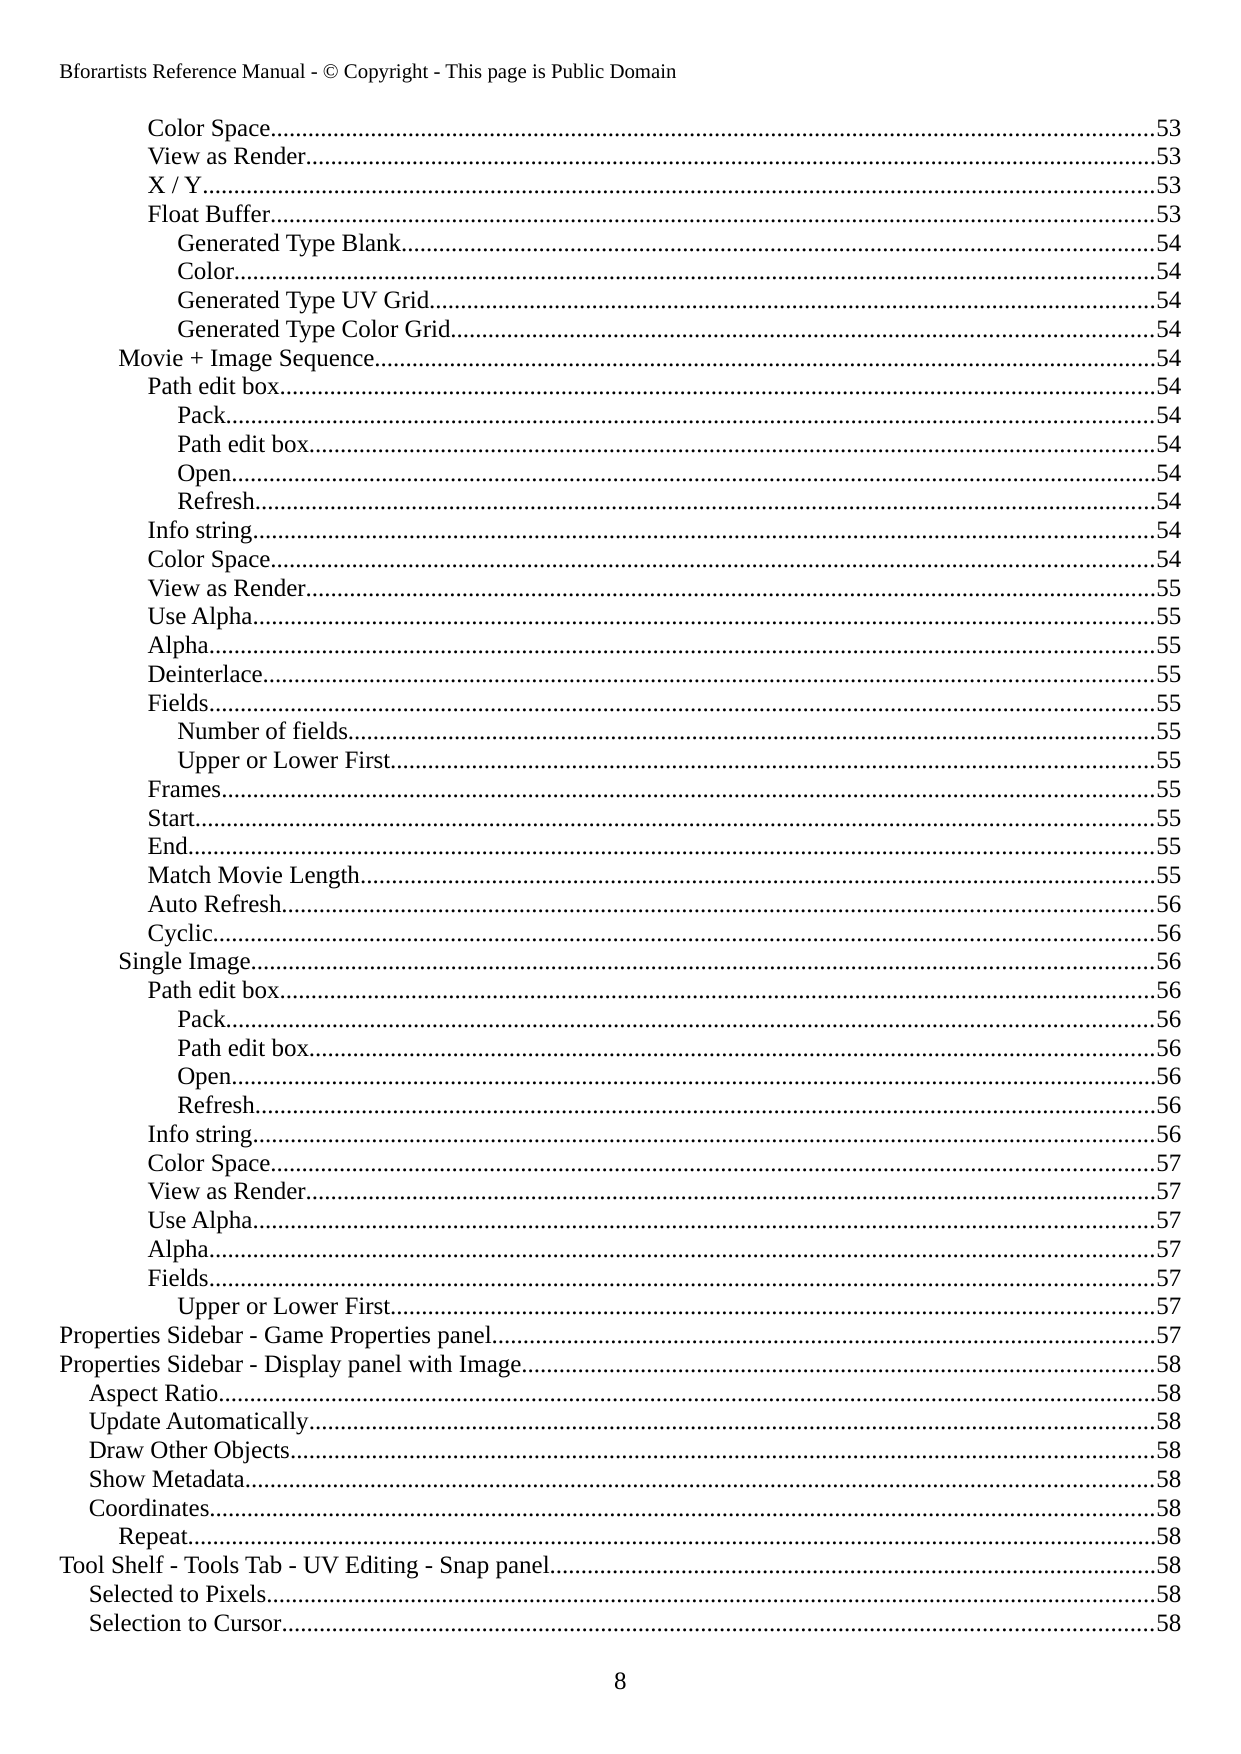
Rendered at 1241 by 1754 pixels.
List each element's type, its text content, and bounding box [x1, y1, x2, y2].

text Open 56 [177, 1061, 1181, 1090]
text Match Movie Length 55 [147, 860, 1181, 889]
text Show Metadata 58 [88, 1464, 1181, 1493]
text Coordinates 58 [88, 1493, 1181, 1521]
text Generated Type Color Grid 54 [177, 314, 1181, 343]
text Alpha 55 [147, 630, 1181, 659]
text Generated Type UV Grid 54 [177, 285, 1181, 314]
text Number of fields 55 [177, 716, 1181, 745]
text Color Space 53 [147, 113, 1181, 141]
text Upper or Lower First 55 [177, 745, 1181, 774]
text Use Alpha 57 [147, 1205, 1181, 1234]
text Refresh 56 [177, 1090, 1181, 1119]
text View as Render 55 [147, 573, 1181, 601]
text Generated Type Blank 54 [177, 228, 1181, 256]
text Frames 55 [147, 774, 1181, 803]
text Upper or Lower First 57 [177, 1291, 1181, 1320]
text Properties Sidebar - Display panel with Image 58 [59, 1349, 1181, 1378]
text Draw Other Objects 58 [88, 1435, 1181, 1464]
text Selection to Cursor 58 [88, 1608, 1181, 1636]
text Open 54 [177, 458, 1181, 486]
text Color Space 57 [147, 1148, 1181, 1176]
text Info string 54 [147, 515, 1181, 544]
text Color 54 [177, 256, 1181, 285]
text Properties Sidebar - Game Properties panel 57 [59, 1320, 1181, 1349]
text Path edit box 56 [177, 1033, 1181, 1061]
text Movie + Image Sequence 54 [118, 343, 1181, 371]
text Deinterlace 55 [147, 659, 1181, 688]
text View as Render 57 [147, 1176, 1181, 1205]
text Use Alpha 55 [147, 601, 1181, 630]
text X / Y 53 [147, 170, 1181, 199]
text Update Automatically 58 [88, 1406, 1181, 1435]
text Cyclic 56 [147, 918, 1181, 946]
text Single Image 56 [118, 946, 1181, 975]
text Pack 54 [177, 400, 1181, 429]
text Path edit box 54 [177, 429, 1181, 458]
text Start 55 [147, 803, 1181, 831]
text View as Render 53 [147, 141, 1181, 170]
text Fields 55 [147, 688, 1181, 716]
text Alpha 57 [147, 1234, 1181, 1263]
text Fields 57 [147, 1263, 1181, 1291]
text Pack 56 [177, 1004, 1181, 1033]
text Selected to Pixels 58 [88, 1579, 1181, 1608]
text Color Space 54 [147, 544, 1181, 573]
text Tool Shelf - Tools Tab - UV Editing - Snap panel 58 [59, 1550, 1181, 1579]
text Path edit box 56 [147, 975, 1181, 1004]
text Auto Refresh 56 [147, 889, 1181, 918]
text Info string 56 [147, 1119, 1181, 1148]
text End 55 [147, 831, 1181, 860]
text Path edit box 54 [147, 371, 1181, 400]
text Aspect Ratio 58 [88, 1378, 1181, 1406]
text Refresh 54 [177, 486, 1181, 515]
text Repeat 58 [118, 1521, 1181, 1550]
text Float Buffer 53 [147, 199, 1181, 228]
